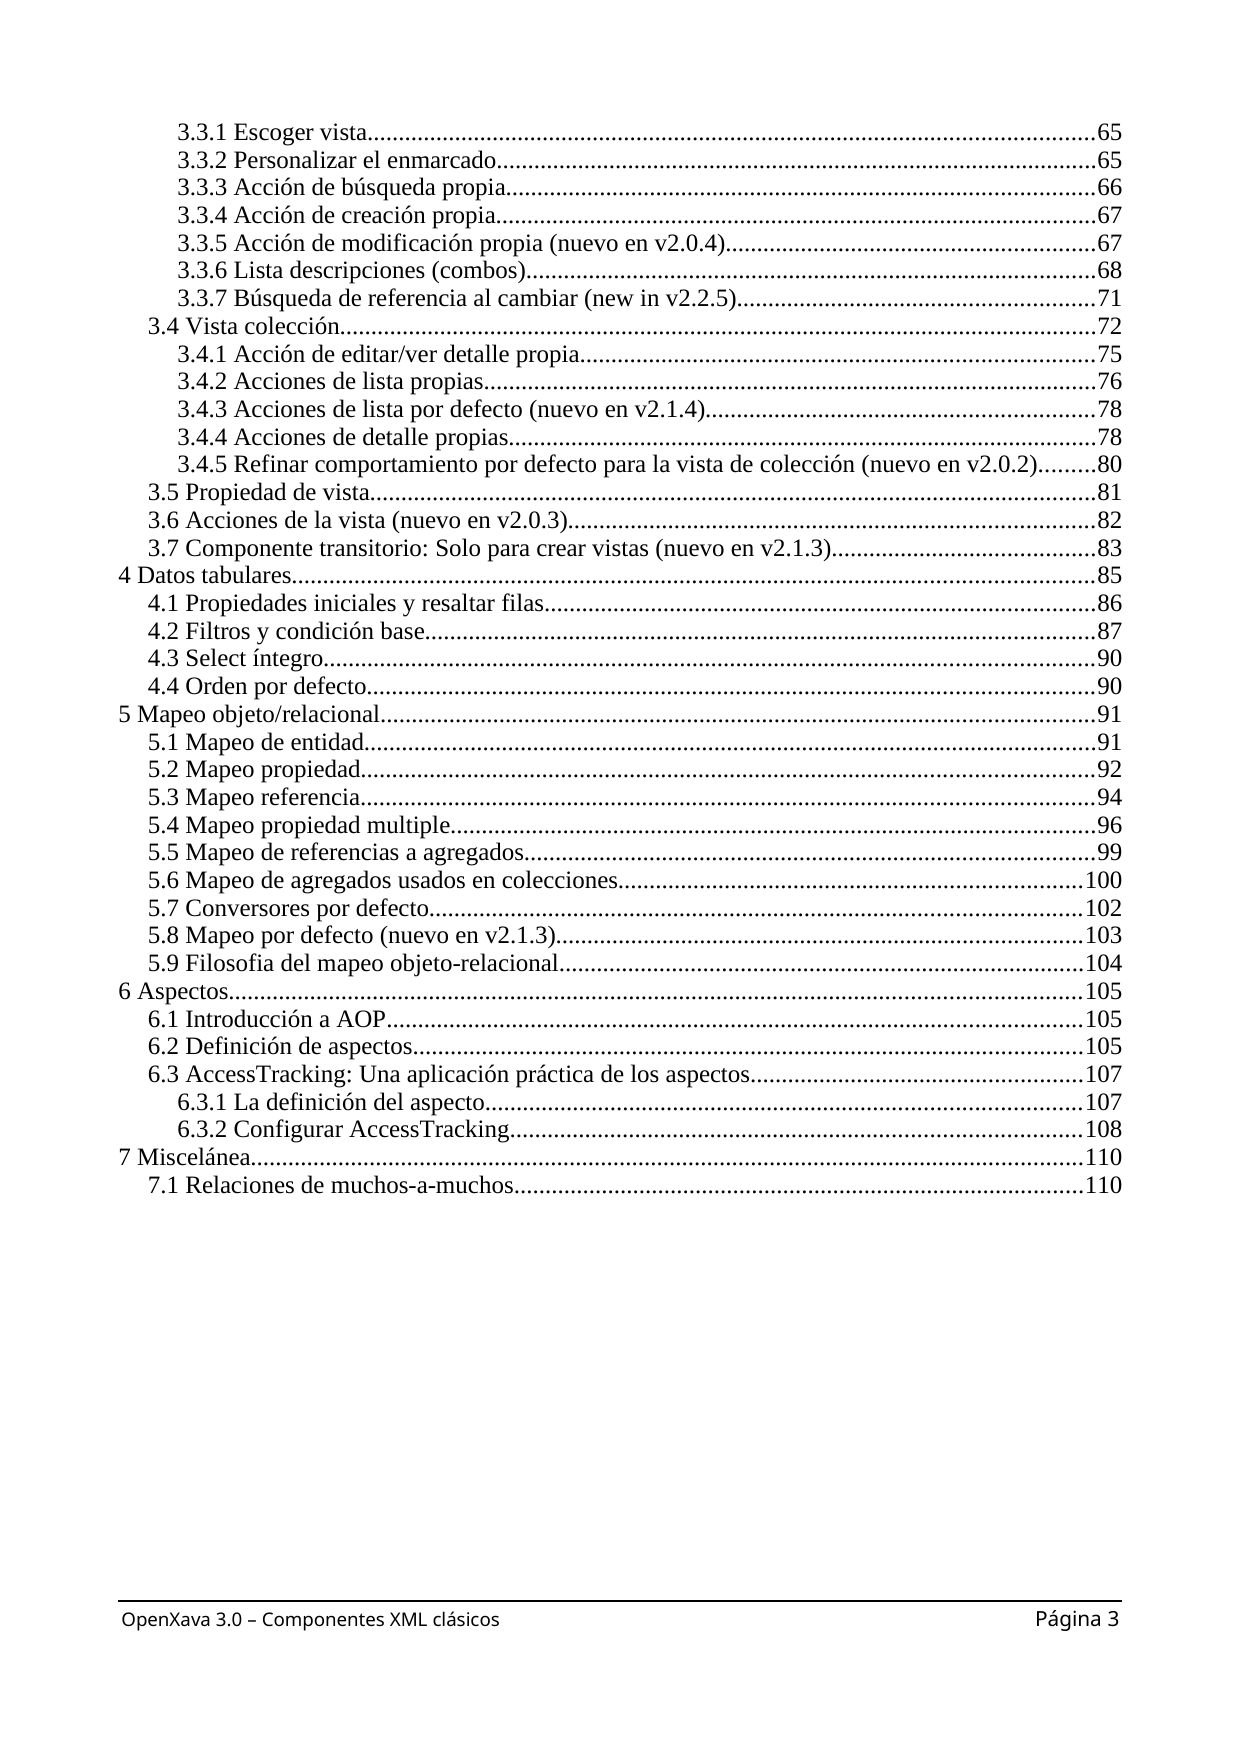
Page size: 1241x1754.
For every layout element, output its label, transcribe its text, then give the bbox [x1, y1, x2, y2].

text 4 Datos tabulares 85 [118, 561, 1122, 589]
text 6 Aspectos 105 [118, 977, 1122, 1005]
text 3.3.7 Búsqueda de referencia al cambiar (new in v2.2.5) 71 [177, 284, 1122, 312]
text 7.1 Relaciones de muchos-a-muchos 110 [148, 1171, 1122, 1199]
text 3.7 Componente transitorio: Solo para crear vistas (nuevo en v2.1.3) 83 [148, 534, 1122, 561]
text 6.3.1 La definición del aspecto 107 [177, 1088, 1122, 1116]
text 5.9 Filosofia del mapeo objeto-relacional 104 [148, 949, 1122, 977]
text 3.3.3 Acción de búsqueda propia 66 [177, 173, 1122, 201]
text 4.2 Filtros y condición base 87 [148, 617, 1122, 644]
text 3.6 Acciones de la vista (nuevo en v2.0.3) 82 [148, 506, 1122, 534]
text 4.4 Orden por defecto 90 [148, 672, 1122, 700]
text 3.3.2 Personalizar el enmarcado 65 [177, 146, 1122, 173]
text 5.4 Mapeo propiedad multiple 96 [148, 811, 1122, 838]
text 5.5 Mapeo de referencias a agregados 99 [148, 838, 1122, 866]
text 3.4.5 Refinar comportamiento por defecto para la vista de colección (nuevo en v2.0.2) 80 [177, 451, 1122, 478]
text 5.1 Mapeo de entidad 91 [148, 728, 1122, 755]
text 6.2 Definición de aspectos 105 [148, 1032, 1122, 1060]
text 3.4 Vista colección 72 [148, 312, 1122, 340]
text 5.2 Mapeo propiedad 92 [148, 755, 1122, 783]
text 5.6 Mapeo de agregados usados en colecciones 100 [148, 866, 1122, 894]
text 3.3.5 Acción de modificación propia (nuevo en v2.0.4) 67 [177, 229, 1122, 257]
text 3.4.4 Acciones de detalle propias 78 [177, 423, 1122, 451]
text 4.3 Select íntegro 90 [148, 644, 1122, 672]
text 5 Mapeo objeto/relacional 91 [118, 700, 1122, 728]
text 3.4.1 Acción de editar/ver detalle propia 75 [177, 340, 1122, 367]
text 6.1 Introducción a AOP 105 [148, 1005, 1122, 1032]
text 5.7 Conversores por defecto 102 [148, 894, 1122, 922]
text 6.3.2 Configurar AccessTracking 108 [177, 1116, 1122, 1143]
text 5.3 Mapeo referencia 94 [148, 783, 1122, 811]
text 3.4.3 Acciones de lista por defecto (nuevo en v2.1.4) 78 [177, 395, 1122, 423]
text 3.3.6 Lista descripciones (combos) 68 [177, 257, 1122, 284]
text 7 Miscelánea 110 [118, 1143, 1122, 1171]
text 3.4.2 Acciones de lista propias 76 [177, 367, 1122, 395]
text 5.8 Mapeo por defecto (nuevo en v2.1.3) 103 [148, 922, 1122, 949]
text 3.3.4 Acción de creación propia 67 [177, 201, 1122, 229]
text 3.3.1 Escoger vista 65 [177, 118, 1122, 146]
text 3.5 Propiedad de vista 81 [148, 478, 1122, 506]
text 4.1 Propiedades iniciales y resaltar filas 86 [148, 589, 1122, 617]
text 6.3 AccessTracking: Una aplicación práctica de los aspectos 107 [148, 1060, 1122, 1088]
